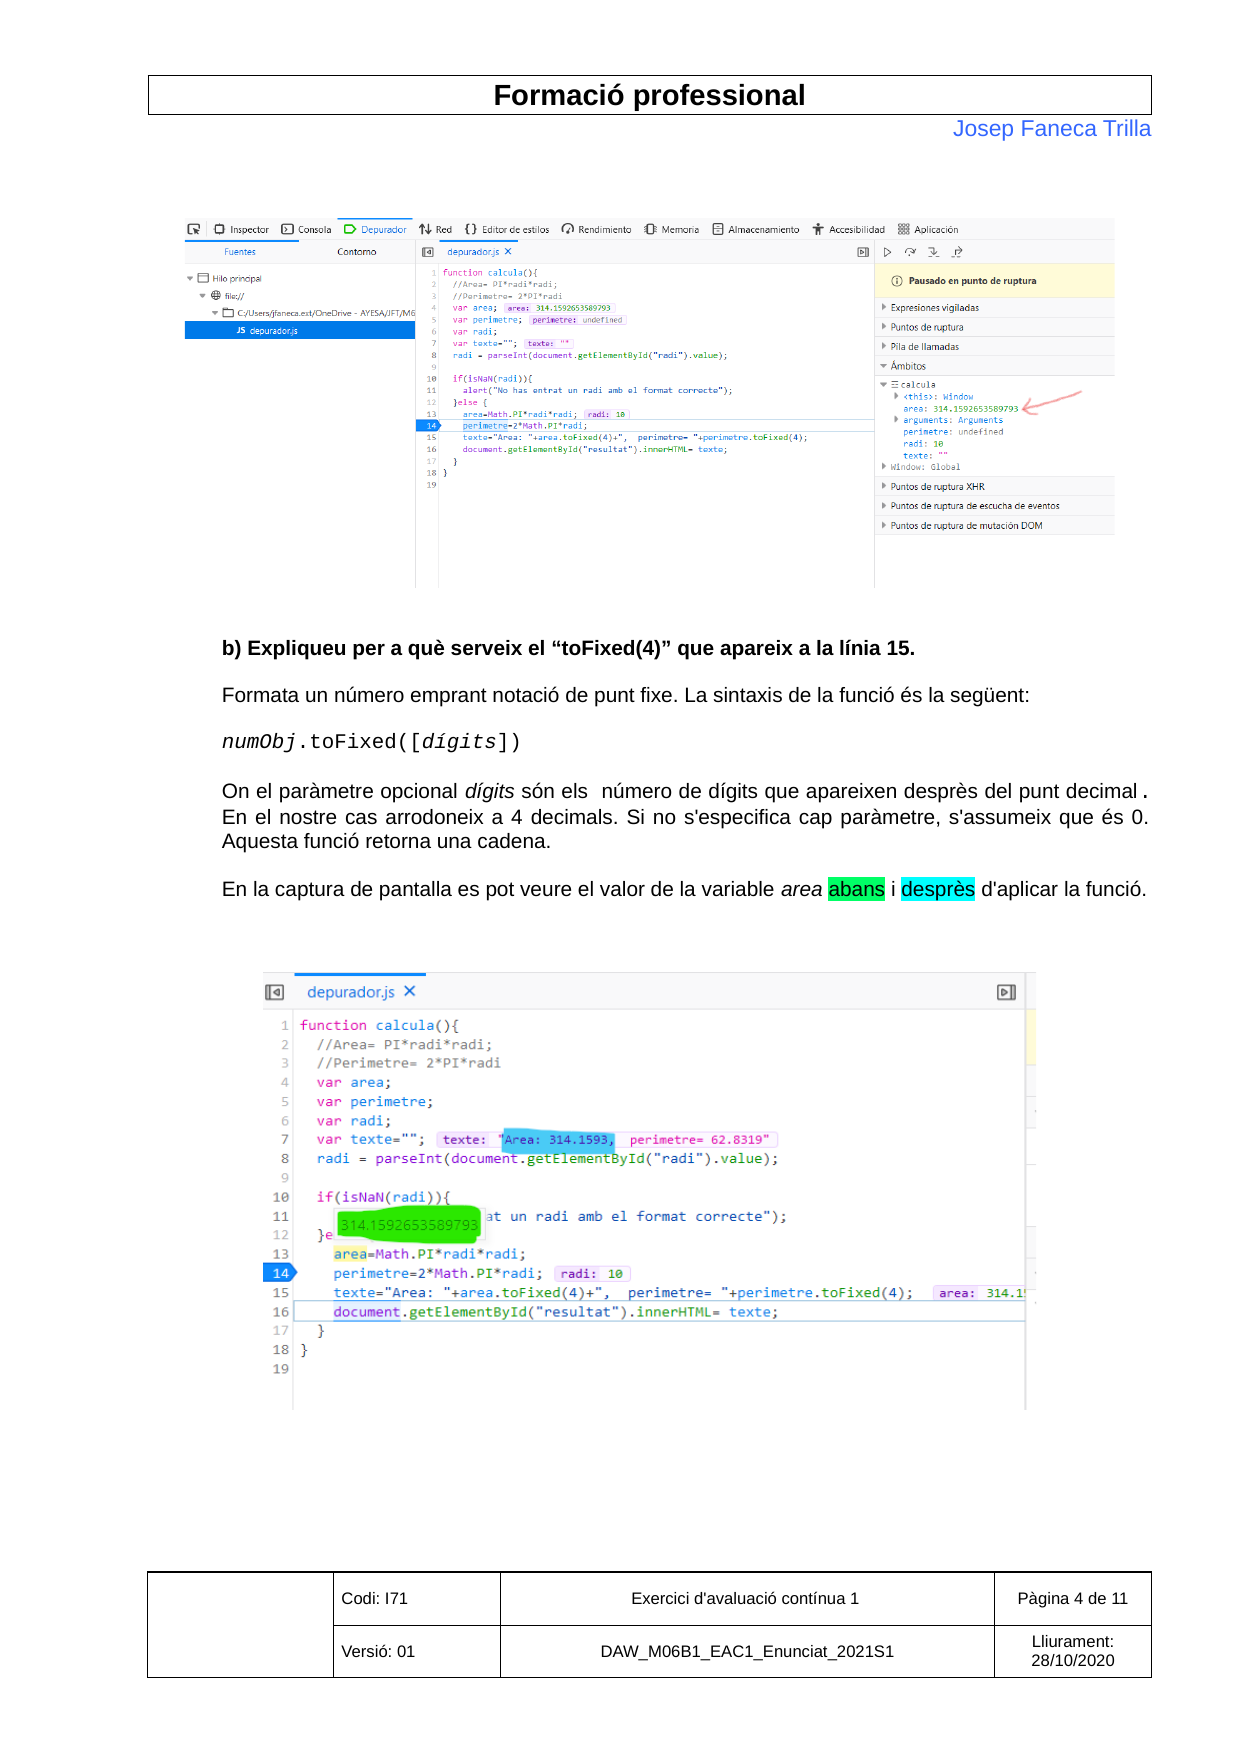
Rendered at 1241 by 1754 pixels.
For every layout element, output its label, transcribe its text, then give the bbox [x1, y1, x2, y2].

picture [263, 972, 1037, 1410]
text En la captura de pantalla es pot veure el valor de la variable area abans i desprès d'aplicar la funció. [222, 877, 1151, 901]
picture [184, 218, 1115, 588]
text Formata un número emprant notació de punt fixe. La sintaxis de la funció és la següent: [222, 683, 1151, 707]
text On el paràmetre opcional dígits són els número de dígits que apareixen desprès del punt decimal. En el nostre cas arrodoneix a 4 decimals. Si no s'especifica cap paràmetre, s'assumeix que és 0. Aquesta funció retorna una cadena. [222, 779, 1151, 853]
text numObj.toFixed([dígits]) [222, 731, 1151, 755]
text b) Expliqueu per a què serveix el “toFixed(4)” que apareix a la línia 15. [222, 635, 1151, 659]
